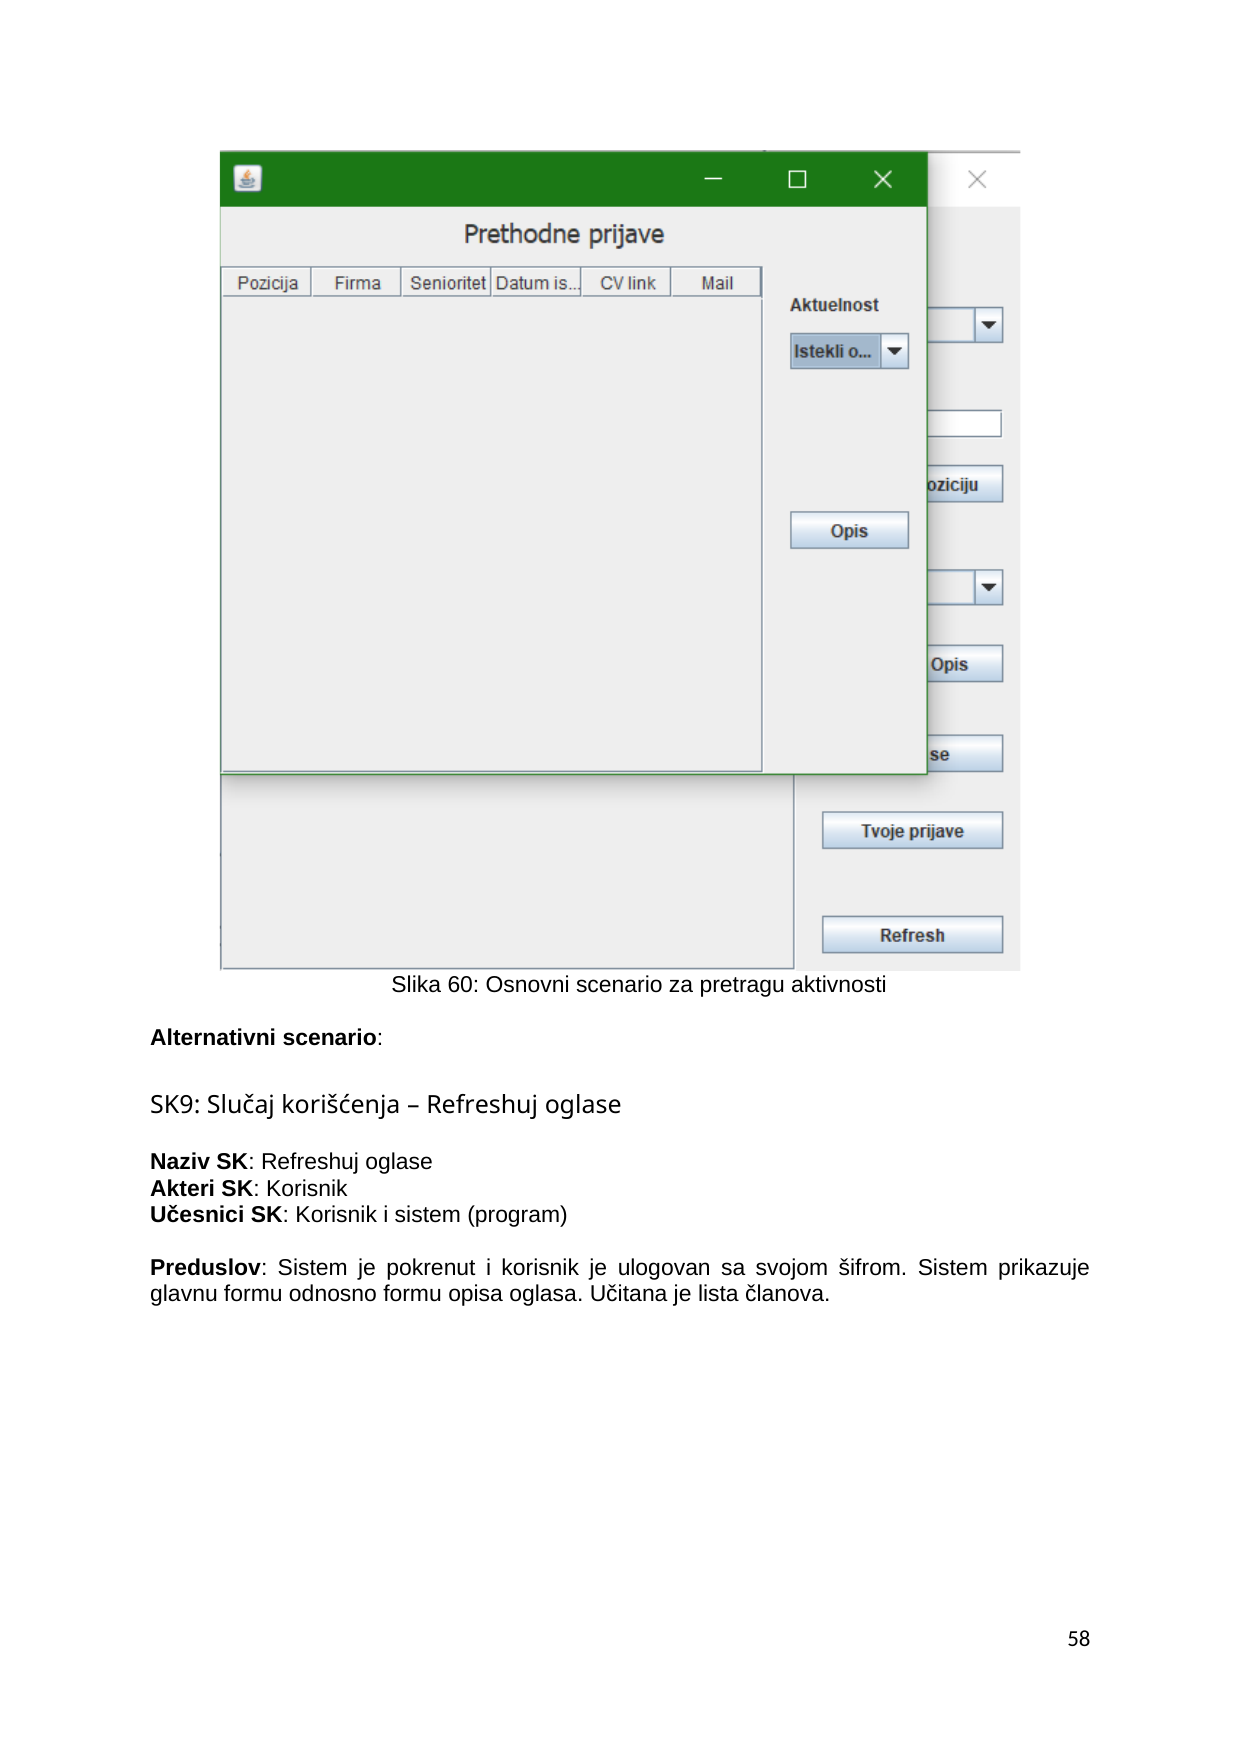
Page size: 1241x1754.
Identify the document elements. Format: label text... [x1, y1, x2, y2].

text Alternativni scenario: [150, 1023, 1090, 1050]
text Preduslov: Sistem je pokrenut i korisnik je ulogovan sa svojom šifrom. Sistem prikazuje glavnu formu odnosno formu opisa oglasa. Učitana je lista članova. [150, 1254, 1090, 1306]
text Učesnici SK: Korisnik i sistem (program) [150, 1201, 1090, 1227]
subtitle SK9: Slučaj korišćenja – Refreshuj oglase [150, 1086, 1090, 1120]
text Naziv SK: Refreshuj oglase [150, 1148, 1090, 1175]
text Slika 60: Osnovni scenario za pretragu aktivnosti [187, 150, 1090, 997]
picture [219, 150, 1021, 971]
text Akteri SK: Korisnik [150, 1175, 1090, 1201]
